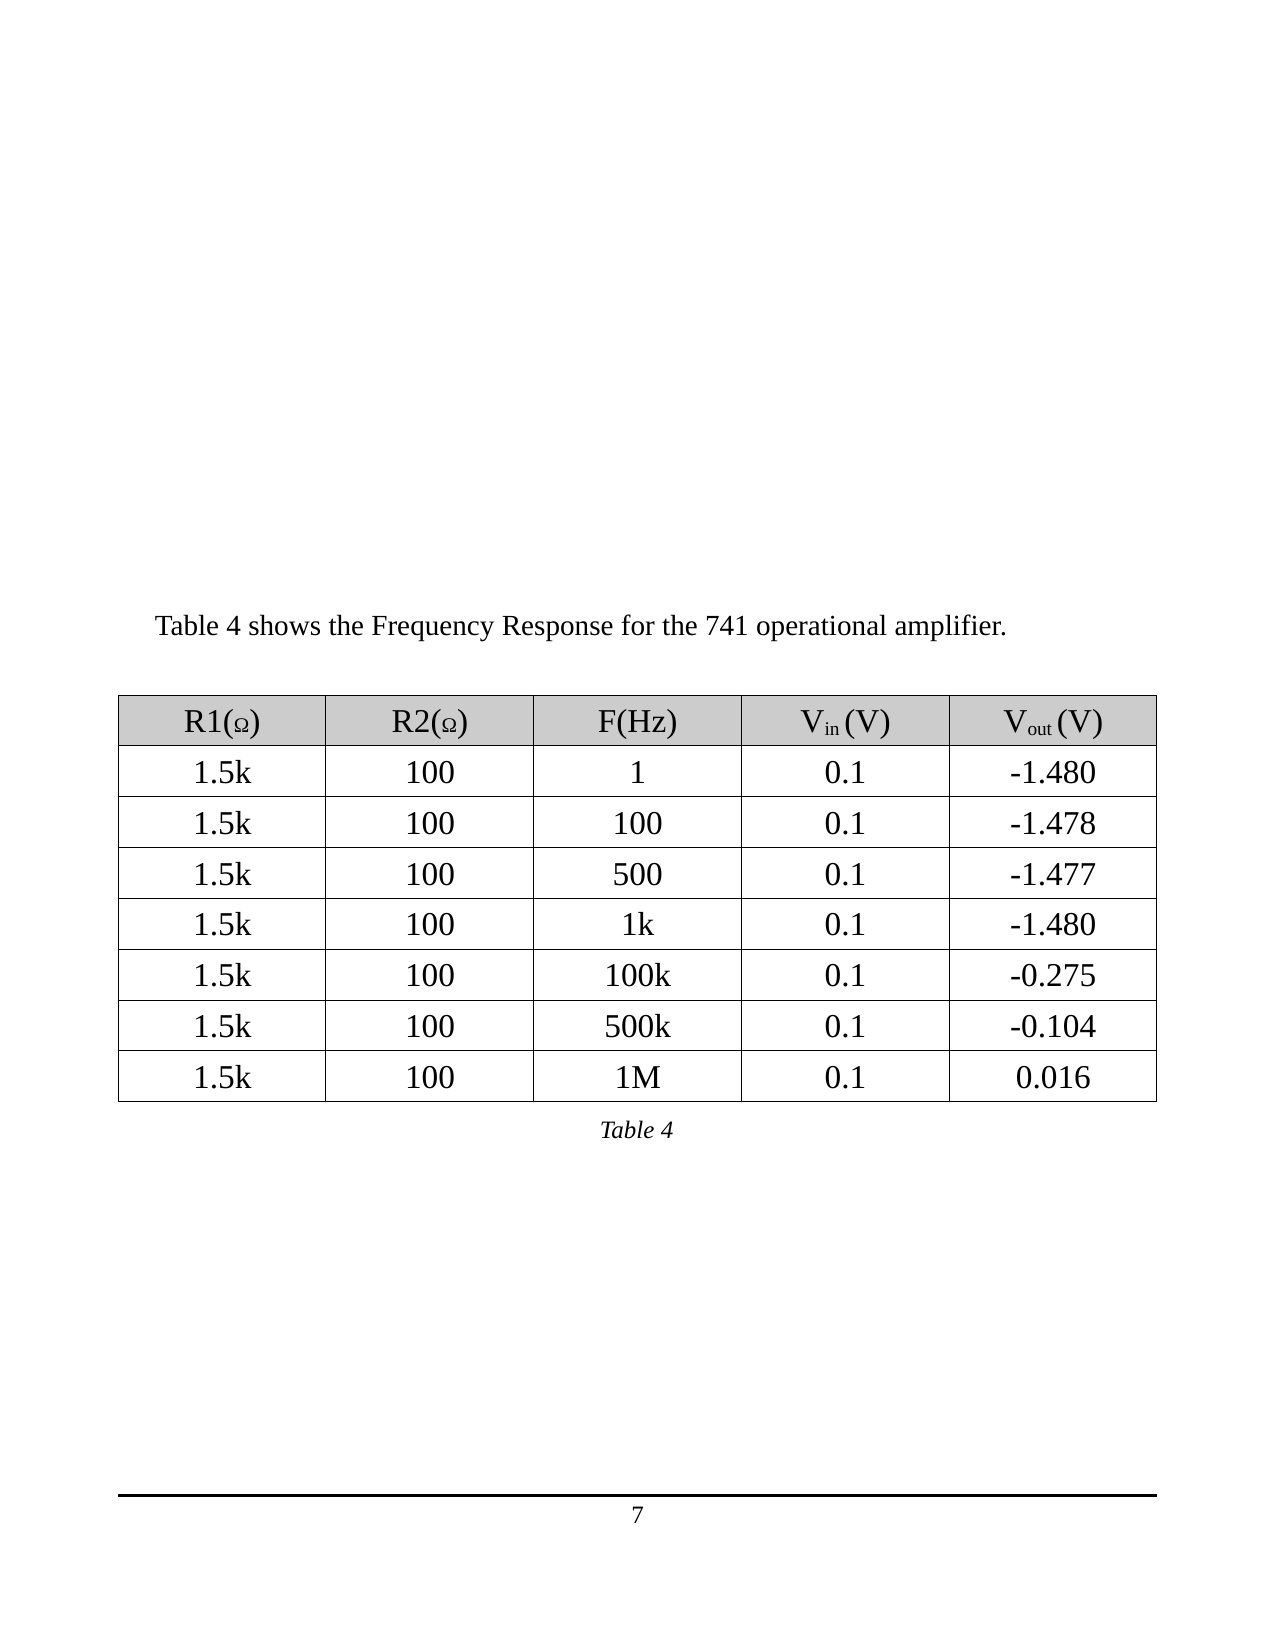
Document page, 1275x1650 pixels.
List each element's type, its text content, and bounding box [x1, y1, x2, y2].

table_header R2(Ω) [326, 696, 533, 745]
table_cell 100 [326, 899, 533, 949]
table_cell 100 [326, 1051, 533, 1101]
table_cell 100 [326, 746, 533, 796]
table_cell 0.1 [742, 950, 949, 999]
table_cell -1.477 [950, 848, 1156, 898]
table_cell 500 [534, 848, 741, 898]
table_header F(Hz) [534, 696, 741, 745]
table_cell -1.480 [950, 746, 1156, 796]
table_cell 0.1 [742, 899, 949, 949]
table_cell 1 [534, 746, 741, 796]
table_cell 1.5k [119, 1051, 325, 1101]
table_cell 1.5k [119, 797, 325, 847]
table_cell 1k [534, 899, 741, 949]
table_cell 100 [326, 848, 533, 898]
table_cell -0.104 [950, 1001, 1156, 1050]
table_cell 100 [534, 797, 741, 847]
table_cell 100 [326, 797, 533, 847]
table_header Vout (V) [950, 696, 1156, 745]
table_cell 1.5k [119, 848, 325, 898]
table_cell -1.480 [950, 899, 1156, 949]
table_cell 100 [326, 1001, 533, 1050]
text Table 4 [118, 1115, 1157, 1143]
table_cell 0.1 [742, 797, 949, 847]
table_cell 1M [534, 1051, 741, 1101]
table_cell -0.275 [950, 950, 1156, 999]
table_header Vin (V) [742, 696, 949, 745]
table_cell 0.1 [742, 1051, 949, 1101]
table_cell 0.1 [742, 848, 949, 898]
table_cell 1.5k [119, 746, 325, 796]
table_cell 500k [534, 1001, 741, 1050]
table_header R1(Ω) [119, 696, 325, 745]
table_cell 0.016 [950, 1051, 1156, 1101]
table_cell 1.5k [119, 950, 325, 999]
text Table 4 shows the Frequency Response for the 741 operational amplifier. [81, 608, 1157, 642]
table_cell 0.1 [742, 746, 949, 796]
table_cell 1.5k [119, 899, 325, 949]
table_cell 1.5k [119, 1001, 325, 1050]
table_cell 100 [326, 950, 533, 999]
table_cell 0.1 [742, 1001, 949, 1050]
table_cell 100k [534, 950, 741, 999]
table_cell -1.478 [950, 797, 1156, 847]
